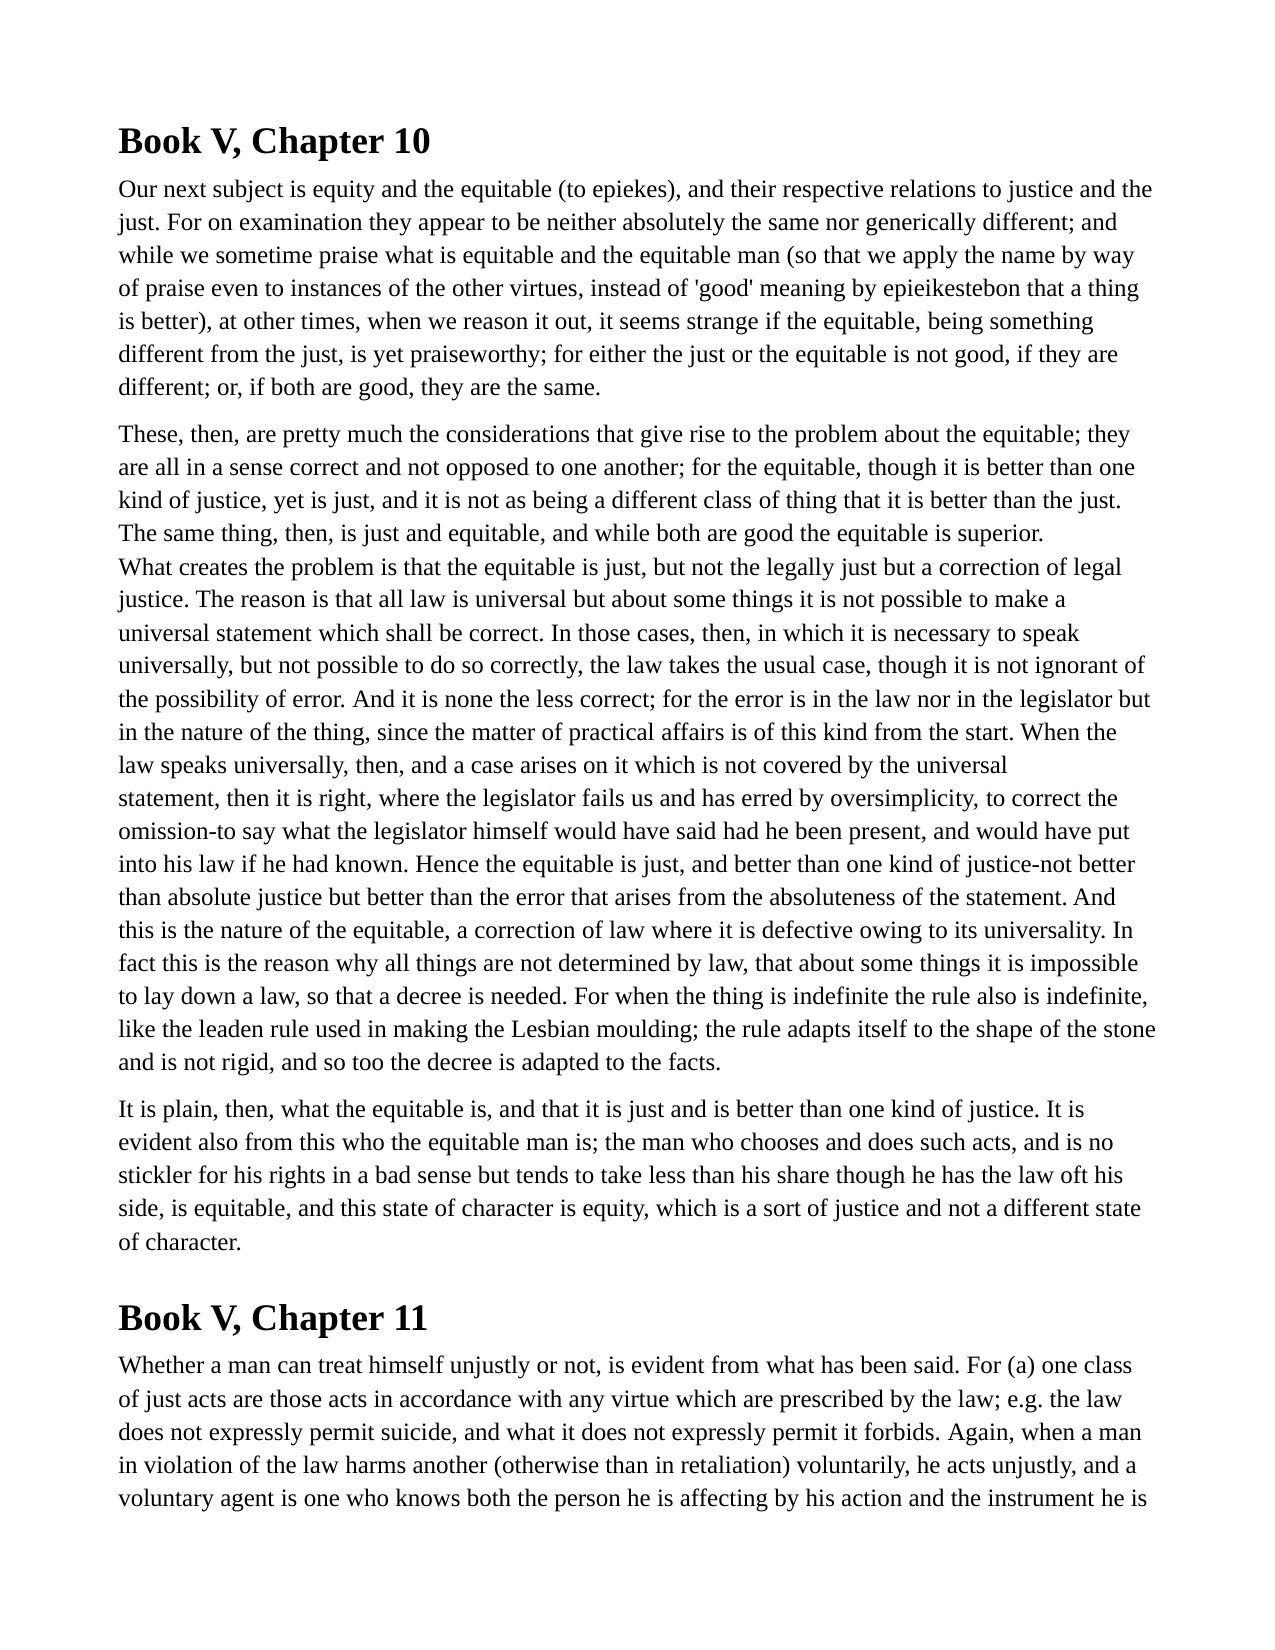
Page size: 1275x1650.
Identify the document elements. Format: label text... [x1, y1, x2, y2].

subtitle Book V, Chapter 10 [118, 118, 1157, 161]
text Our next subject is equity and the equitable (to epiekes), and their respective relations to justice and the just. For on examination they appear to be neither absolutely the same nor generically different; and while we sometime praise what is equitable and the equitable man (so that we apply the name by way of praise even to instances of the other virtues, instead of 'good' meaning by epieikestebon that a thing is better), at other times, when we reason it out, it seems strange if the equitable, being something different from the just, is yet praiseworthy; for either the just or the equitable is not good, if they are different; or, if both are good, they are the same. [118, 174, 1157, 401]
text Whether a man can treat himself unjustly or not, is evident from what has been said. For (a) one class of just acts are those acts in accordance with any virtue which are prescribed by the law; e.g. the law does not expressly permit suicide, and what it does not expressly permit it forbids. Again, when a man in violation of the law harms another (otherwise than in retaliation) voluntarily, he acts unjustly, and a voluntary agent is one who knows both the person he is affecting by his action and the instrument he is [118, 1351, 1157, 1511]
text These, then, are pretty much the considerations that give rise to the problem about the equitable; they are all in a sense correct and not opposed to one another; for the equitable, though it is better than one kind of justice, yet is just, and it is not as being a different class of thing that it is better than the just. The same thing, then, is just and equitable, and while both are good the equitable is superior. What creates the problem is that the equitable is just, but not the legally just but a correction of legal justice. The reason is that all law is universal but about some things it is not possible to make a universal statement which shall be correct. In those cases, then, in which it is necessary to speak universally, but not possible to do so correctly, the law takes the usual case, though it is not ignorant of the possibility of error. And it is none the less correct; for the error is in the law nor in the legislator but in the nature of the thing, since the matter of practical affairs is of this kind from the start. When the law speaks universally, then, and a case arises on it which is not covered by the universal statement, then it is right, where the legislator fails us and has erred by oversimplicity, to correct the omission-to say what the legislator himself would have said had he been present, and would have put into his law if he had known. Hence the equitable is just, and better than one kind of justice-not better than absolute justice but better than the error that arises from the absoluteness of the statement. And this is the nature of the equitable, a correction of law where it is defective owing to its universality. In fact this is the reason why all things are not determined by law, that about some things it is impossible to lay down a law, so that a decree is needed. For when the thing is indefinite the rule also is indefinite, like the leaden rule used in making the Lesbian moulding; the rule adapts itself to the shape of the stone and is not rigid, and so too the decree is adapted to the facts. [118, 419, 1157, 1076]
text It is plain, then, what the equitable is, and that it is just and is better than one kind of justice. It is evident also from this who the equitable man is; the man who chooses and does such acts, and is no stickler for his rights in a bad sense but tends to take less than his share though he has the law oft his side, is equitable, and this state of character is equity, which is a sort of justice and not a different state of character. [118, 1094, 1157, 1255]
subtitle Book V, Chapter 11 [118, 1295, 1157, 1338]
